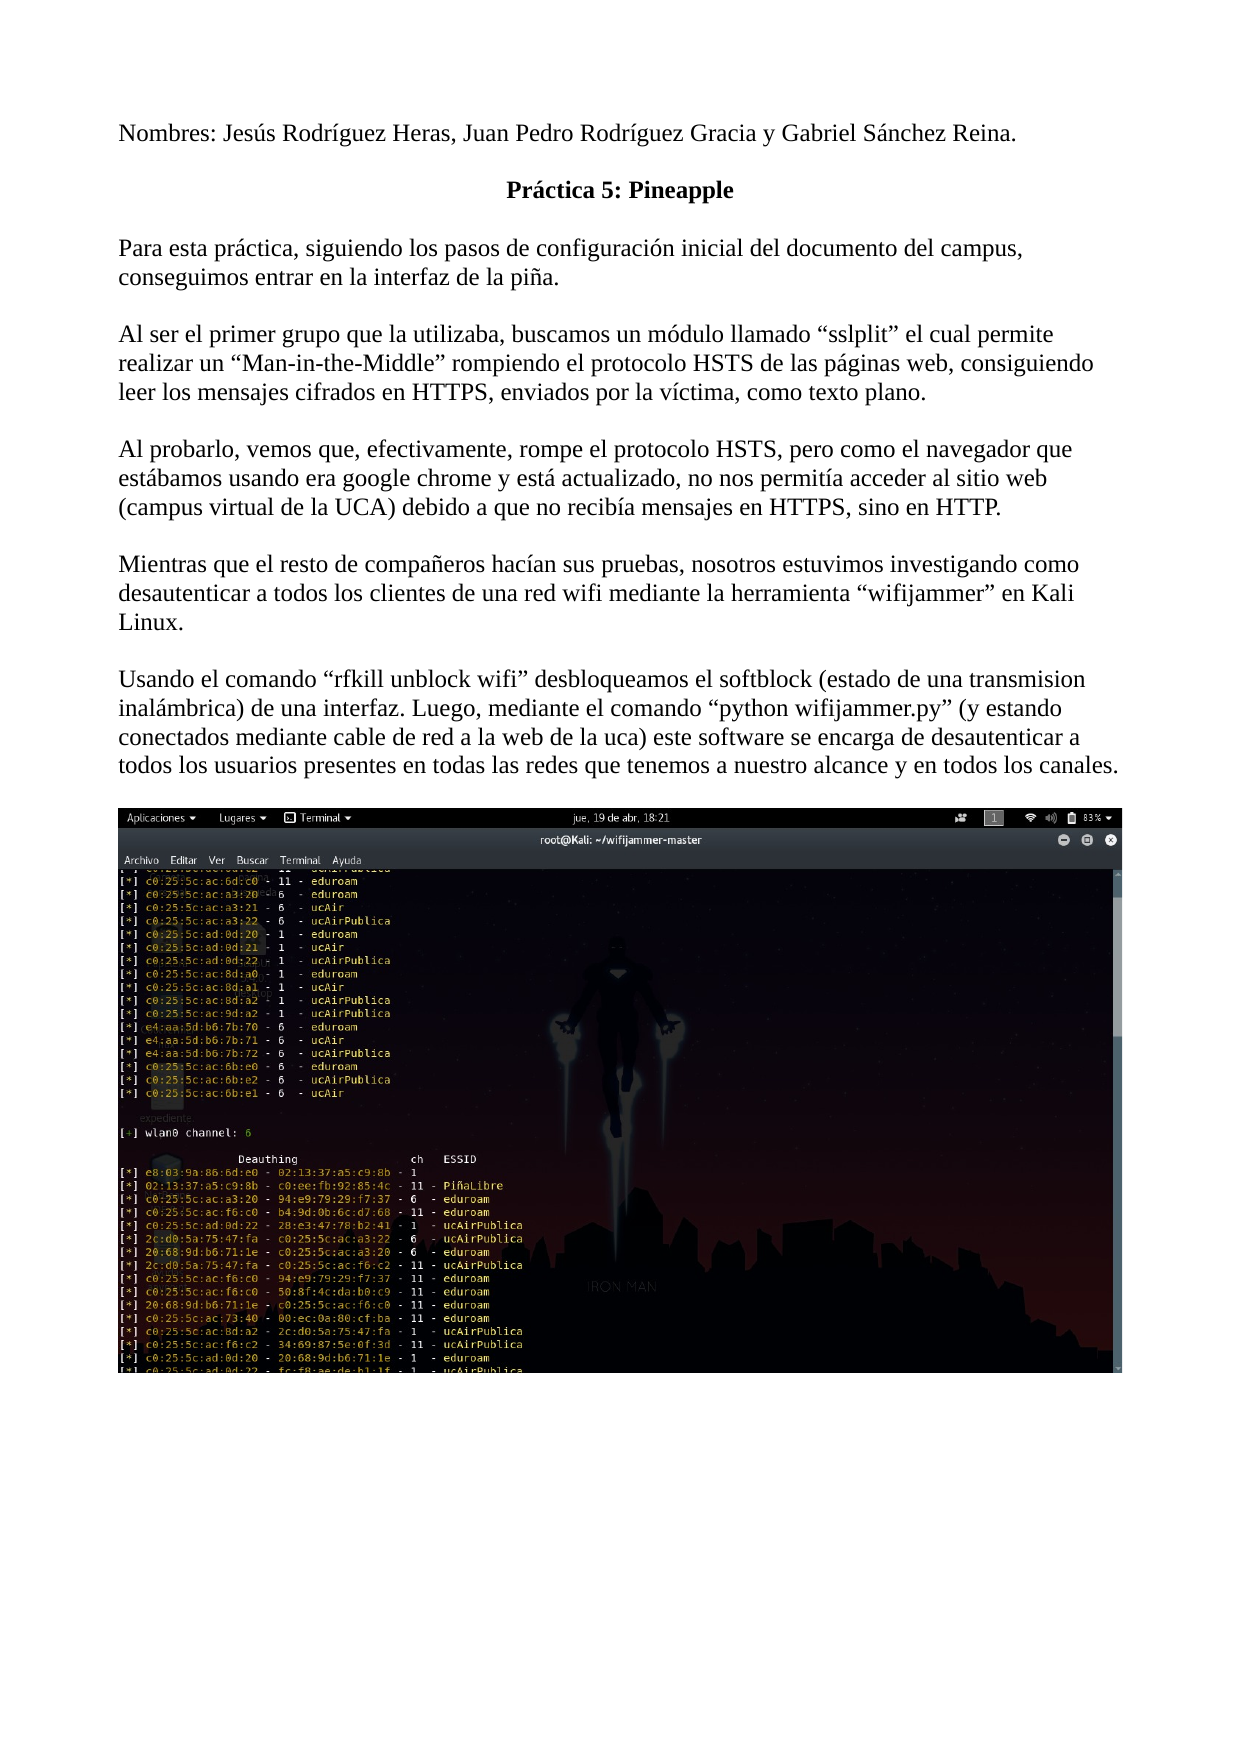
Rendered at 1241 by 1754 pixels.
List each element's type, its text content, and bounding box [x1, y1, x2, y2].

text Para esta práctica, siguiendo los pasos de configuración inicial del documento del campus, conseguimos entrar en la interfaz de la piña. [118, 233, 1122, 291]
picture [118, 808, 1123, 1373]
text Al probarlo, vemos que, efectivamente, rompe el protocolo HSTS, pero como el navegador que estábamos usando era google chrome y está actualizado, no nos permitía acceder al sitio web (campus virtual de la UCA) debido a que no recibía mensajes en HTTPS, sino en HTTP. [118, 434, 1122, 521]
text Usando el comando “rfkill unblock wifi” desbloqueamos el softblock (estado de una transmision inalámbrica) de una interfaz. Luego, mediante el comando “python wifijammer.py” (y estando conectados mediante cable de red a la web de la uca) este software se encarga de desautenticar a todos los usuarios presentes en todas las redes que tenemos a nuestro alcance y en todos los canales. [118, 664, 1122, 779]
text Nombres: Jesús Rodríguez Heras, Juan Pedro Rodríguez Gracia y Gabriel Sánchez Reina. [118, 118, 1122, 147]
text Práctica 5: Pineapple [118, 176, 1122, 204]
text Mientras que el resto de compañeros hacían sus pruebas, nosotros estuvimos investigando como desautenticar a todos los clientes de una red wifi mediante la herramienta “wifijammer” en Kali Linux. [118, 549, 1122, 636]
text Al ser el primer grupo que la utilizaba, buscamos un módulo llamado “sslplit” el cual permite realizar un “Man-in-the-Middle” rompiendo el protocolo HSTS de las páginas web, consiguiendo leer los mensajes cifrados en HTTPS, enviados por la víctima, como texto plano. [118, 319, 1122, 406]
